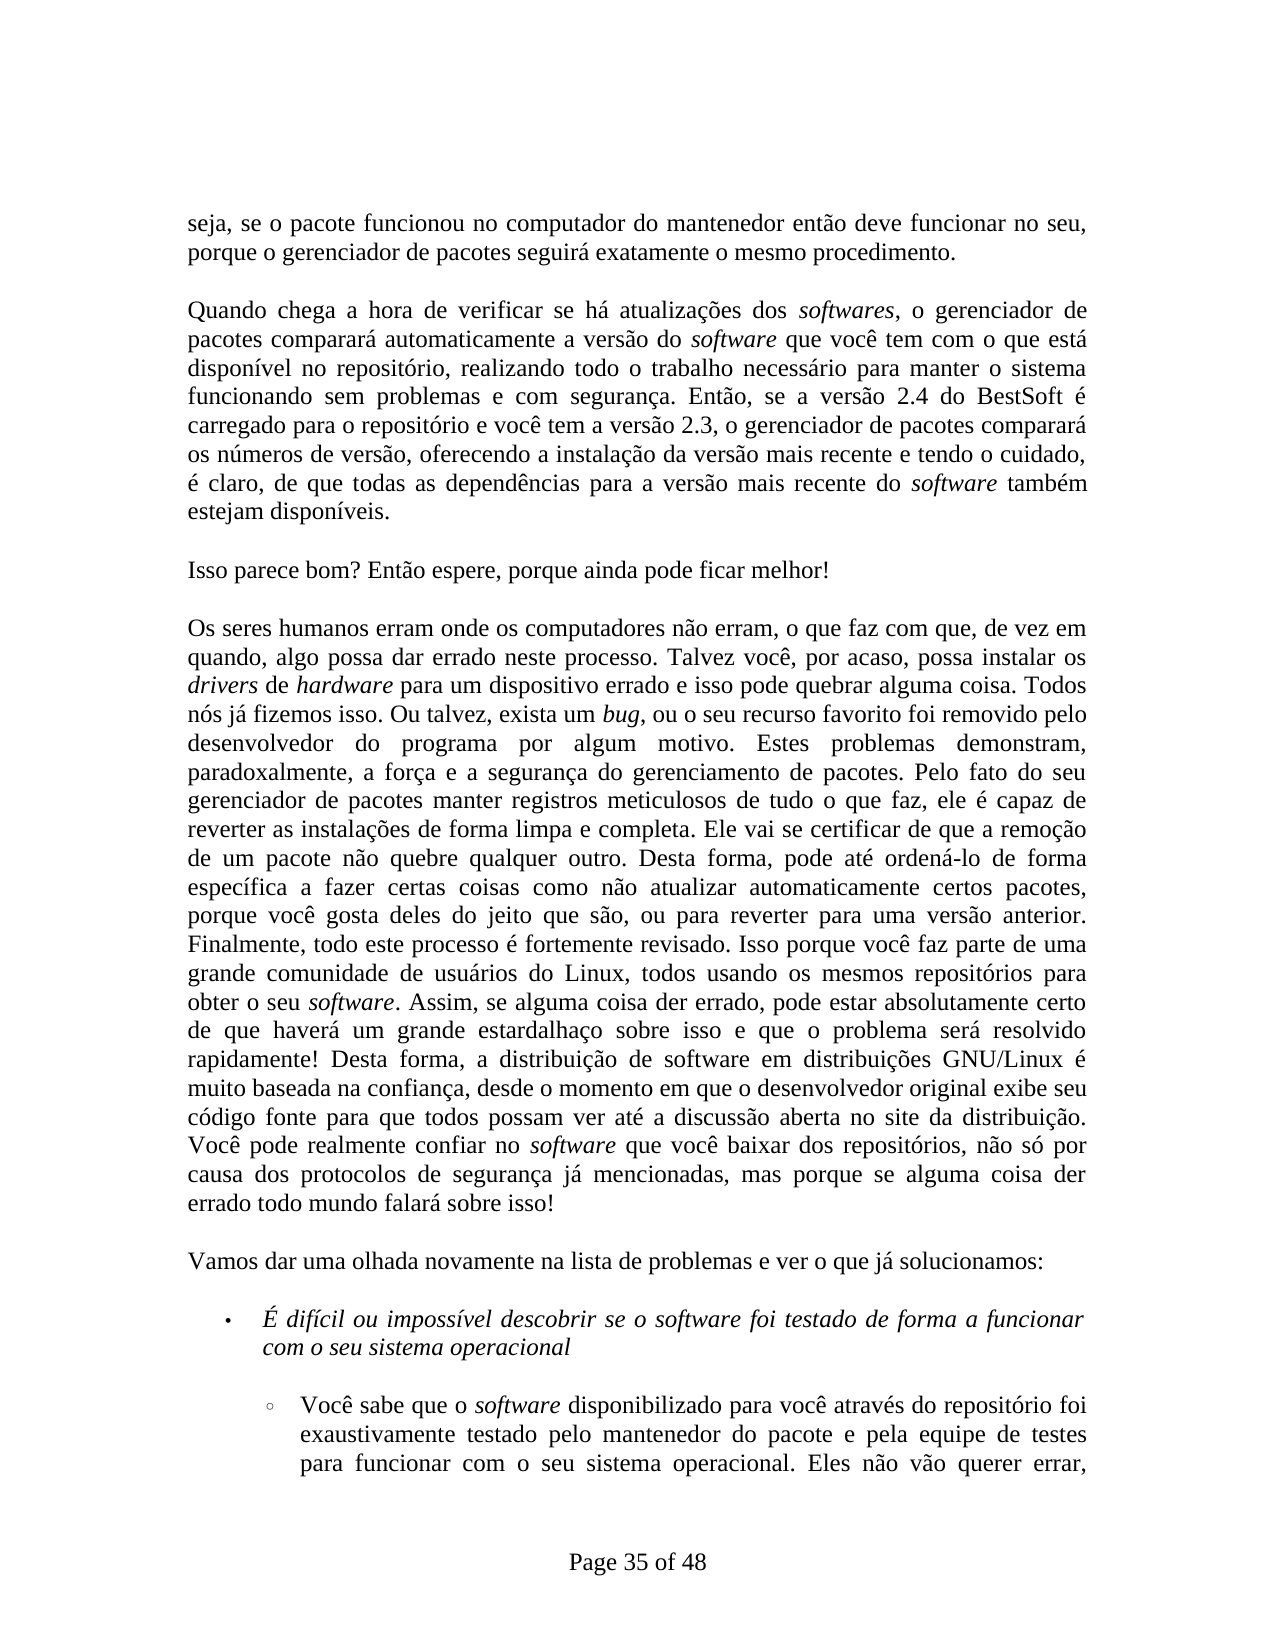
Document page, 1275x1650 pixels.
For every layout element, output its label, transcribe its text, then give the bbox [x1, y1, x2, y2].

list Você sabe que o software disponibilizado para você através do repositório foi exaustivamente testado pelo mantenedor do pacote e pela equipe de testes para funcionar com o seu sistema operacional. Eles não vão querer errar, [262, 1391, 1087, 1477]
list É difícil ou impossível descobrir se o software foi testado de forma a funcionar com o seu sistema operacional [225, 1304, 1087, 1361]
text Vamos dar uma olhada novamente na lista de problemas e ver o que já solucionamos: [187, 1246, 1087, 1275]
text seja, se o pacote funcionou no computador do mantenedor então deve funcionar no seu, porque o gerenciador de pacotes seguirá exatamente o mesmo procedimento. [187, 208, 1087, 266]
text Isso parece bom? Então espere, porque ainda pode ficar melhor! [187, 555, 1087, 583]
text Os seres humanos erram onde os computadores não erram, o que faz com que, de vez em quando, algo possa dar errado neste processo. Talvez você, por acaso, possa instalar os drivers de hardware para um dispositivo errado e isso pode quebrar alguma coisa. Todos nós já fizemos isso. Ou talvez, exista um bug, ou o seu recurso favorito foi removido pelo desenvolvedor do programa por algum motivo. Estes problemas demonstram, paradoxalmente, a força e a segurança do gerenciamento de pacotes. Pelo fato do seu gerenciador de pacotes manter registros meticulosos de tudo o que faz, ele é capaz de reverter as instalações de forma limpa e completa. Ele vai se certificar de que a remoção de um pacote não quebre qualquer outro. Desta forma, pode até ordená-lo de forma específica a fazer certas coisas como não atualizar automaticamente certos pacotes, porque você gosta deles do jeito que são, ou para reverter para uma versão anterior. Finalmente, todo este processo é fortemente revisado. Isso porque você faz parte de uma grande comunidade de usuários do Linux, todos usando os mesmos repositórios para obter o seu software. Assim, se alguma coisa der errado, pode estar absolutamente certo de que haverá um grande estardalhaço sobre isso e que o problema será resolvido rapidamente! Desta forma, a distribuição de software em distribuições GNU/Linux é muito baseada na confiança, desde o momento em que o desenvolvedor original exibe seu código fonte para que todos possam ver até a discussão aberta no site da distribuição. Você pode realmente confiar no software que você baixar dos repositórios, não só por causa dos protocolos de segurança já mencionadas, mas porque se alguma coisa der errado todo mundo falará sobre isso! [187, 613, 1087, 1217]
text Quando chega a hora de verificar se há atualizações dos softwares, o gerenciador de pacotes comparará automaticamente a versão do software que você tem com o que está disponível no repositório, realizando todo o trabalho necessário para manter o sistema funcionando sem problemas e com segurança. Então, se a versão 2.4 do BestSoft é carregado para o repositório e você tem a versão 2.3, o gerenciador de pacotes comparará os números de versão, oferecendo a instalação da versão mais recente e tendo o cuidado, é claro, de que todas as dependências para a versão mais recente do software também estejam disponíveis. [187, 295, 1087, 525]
